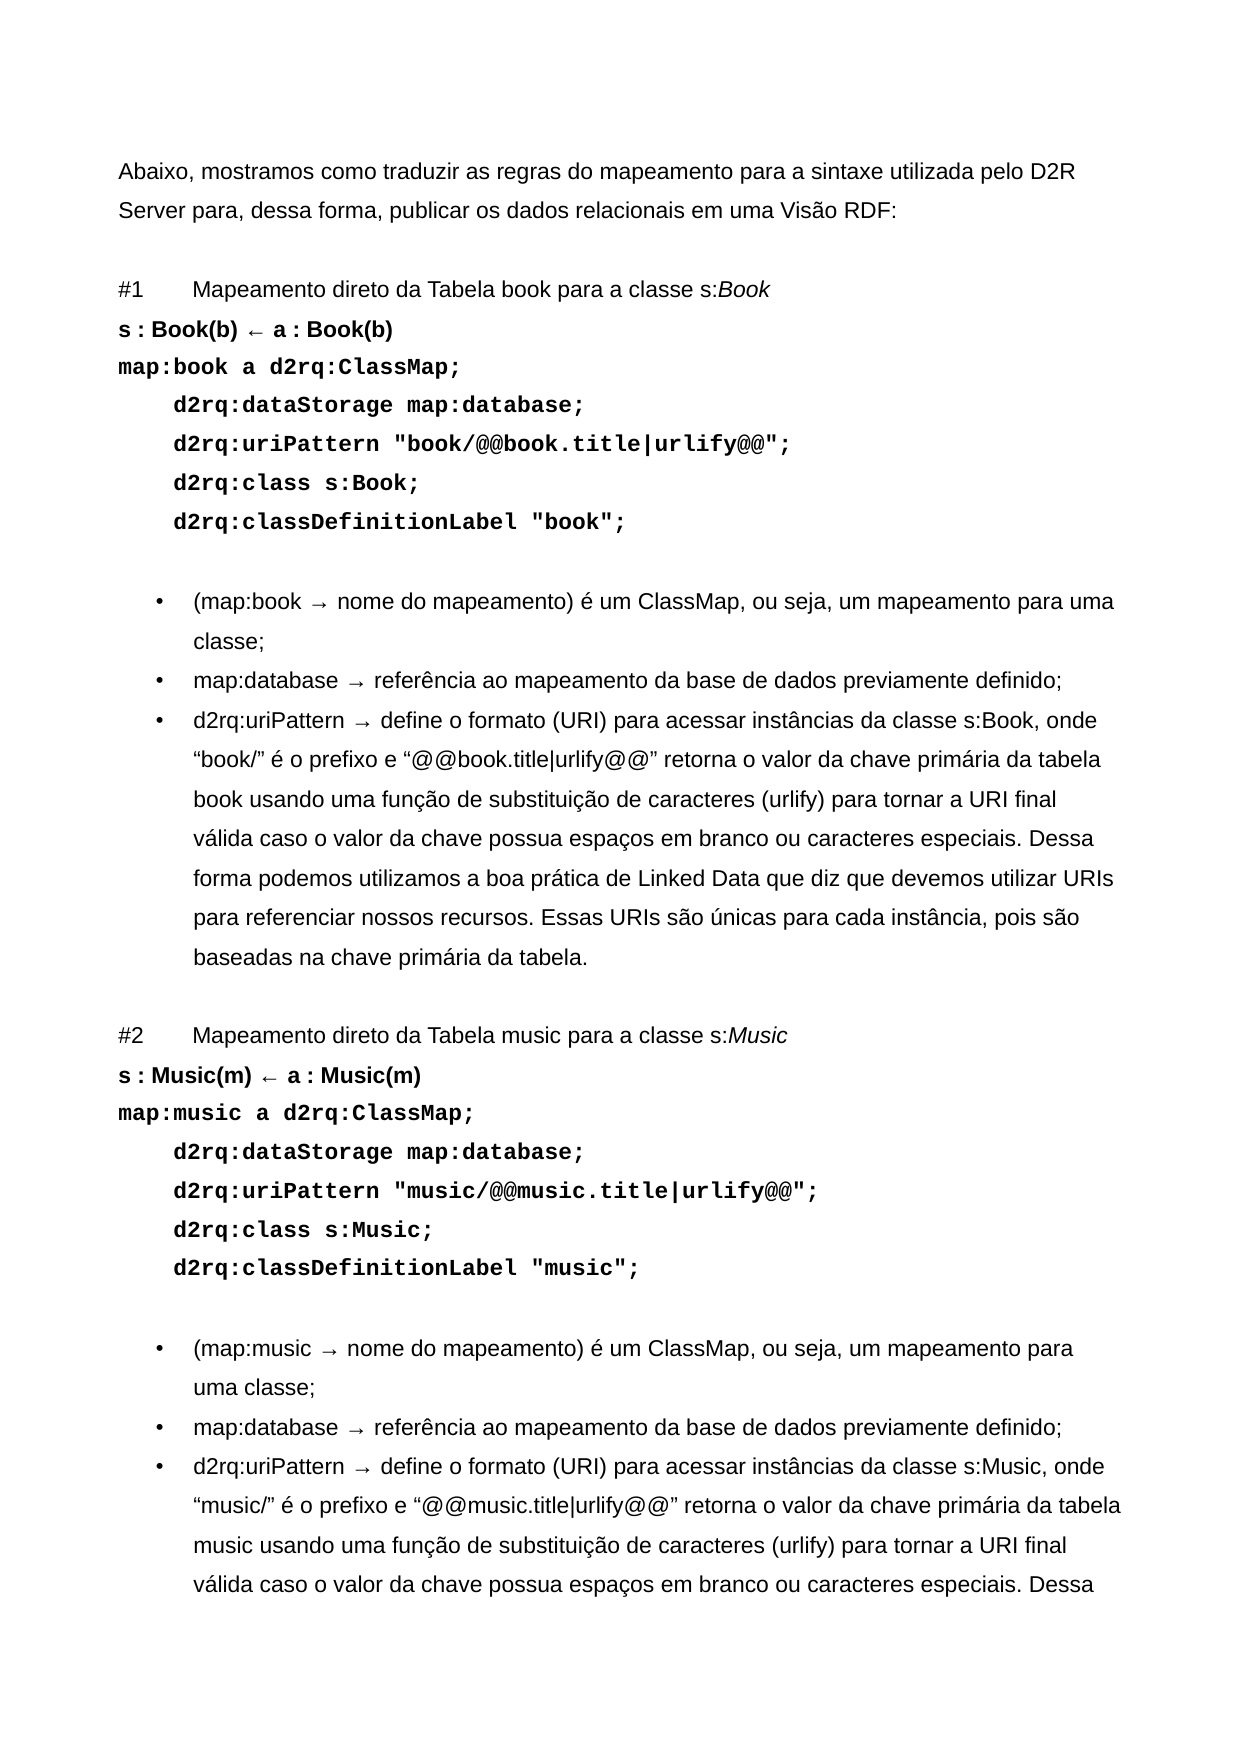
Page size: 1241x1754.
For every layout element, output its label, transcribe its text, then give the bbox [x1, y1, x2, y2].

text d2rq:uriPattern "music/@@music.title|urlify@@"; [118, 1179, 1122, 1205]
text d2rq:classDefinitionLabel "music"; [118, 1257, 1122, 1283]
list d2rq:uriPattern → define o formato (URI) para acessar instâncias da classe s:Book, onde “book/” é o prefixo e “@@book.title|urlify@@” retorna o valor da chave primária da tabela book usando uma função de substituição de caracteres (urlify) para tornar a URI final válida caso o valor da chave possua espaços em branco ou caracteres especiais. Dessa forma podemos utilizamos a boa prática de Linked Data que diz que devemos utilizar URIs para referenciar nossos recursos. Essas URIs são únicas para cada instância, pois são baseadas na chave primária da tabela. [156, 707, 1122, 970]
list map:database → referência ao mapeamento da base de dados previamente definido; [156, 667, 1122, 693]
text d2rq:class s:Book; [118, 472, 1122, 497]
text s : Book(b) ← a : Book(b) [118, 316, 1122, 342]
text d2rq:dataStorage map:database; [118, 1140, 1122, 1166]
text map:music a d2rq:ClassMap; [118, 1101, 1122, 1127]
text #2 Mapeamento direto da Tabela music para a classe s:Music [118, 1022, 1122, 1049]
text #1 Mapeamento direto da Tabela book para a classe s:Book [118, 276, 1122, 302]
text d2rq:uriPattern "book/@@book.title|urlify@@"; [118, 433, 1122, 459]
list map:database → referência ao mapeamento da base de dados previamente definido; [156, 1413, 1122, 1440]
text s : Music(m) ← a : Music(m) [118, 1062, 1122, 1088]
list (map:book → nome do mapeamento) é um ClassMap, ou seja, um mapeamento para uma classe; [156, 588, 1122, 654]
list d2rq:uriPattern → define o formato (URI) para acessar instâncias da classe s:Music, onde “music/” é o prefixo e “@@music.title|urlify@@” retorna o valor da chave primária da tabela music usando uma função de substituição de caracteres (urlify) para tornar a URI final válida caso o valor da chave possua espaços em branco ou caracteres especiais. Dessa [156, 1453, 1122, 1598]
text d2rq:classDefinitionLabel "book"; [118, 510, 1122, 536]
text Abaixo, mostramos como traduzir as regras do mapeamento para a sintaxe utilizada pelo D2R Server para, dessa forma, publicar os dados relacionais em uma Visão RDF: [118, 158, 1122, 223]
text d2rq:class s:Music; [118, 1218, 1122, 1244]
list (map:music → nome do mapeamento) é um ClassMap, ou seja, um mapeamento para uma classe; [156, 1334, 1122, 1400]
text d2rq:dataStorage map:database; [118, 394, 1122, 420]
text map:book a d2rq:ClassMap; [118, 355, 1122, 381]
